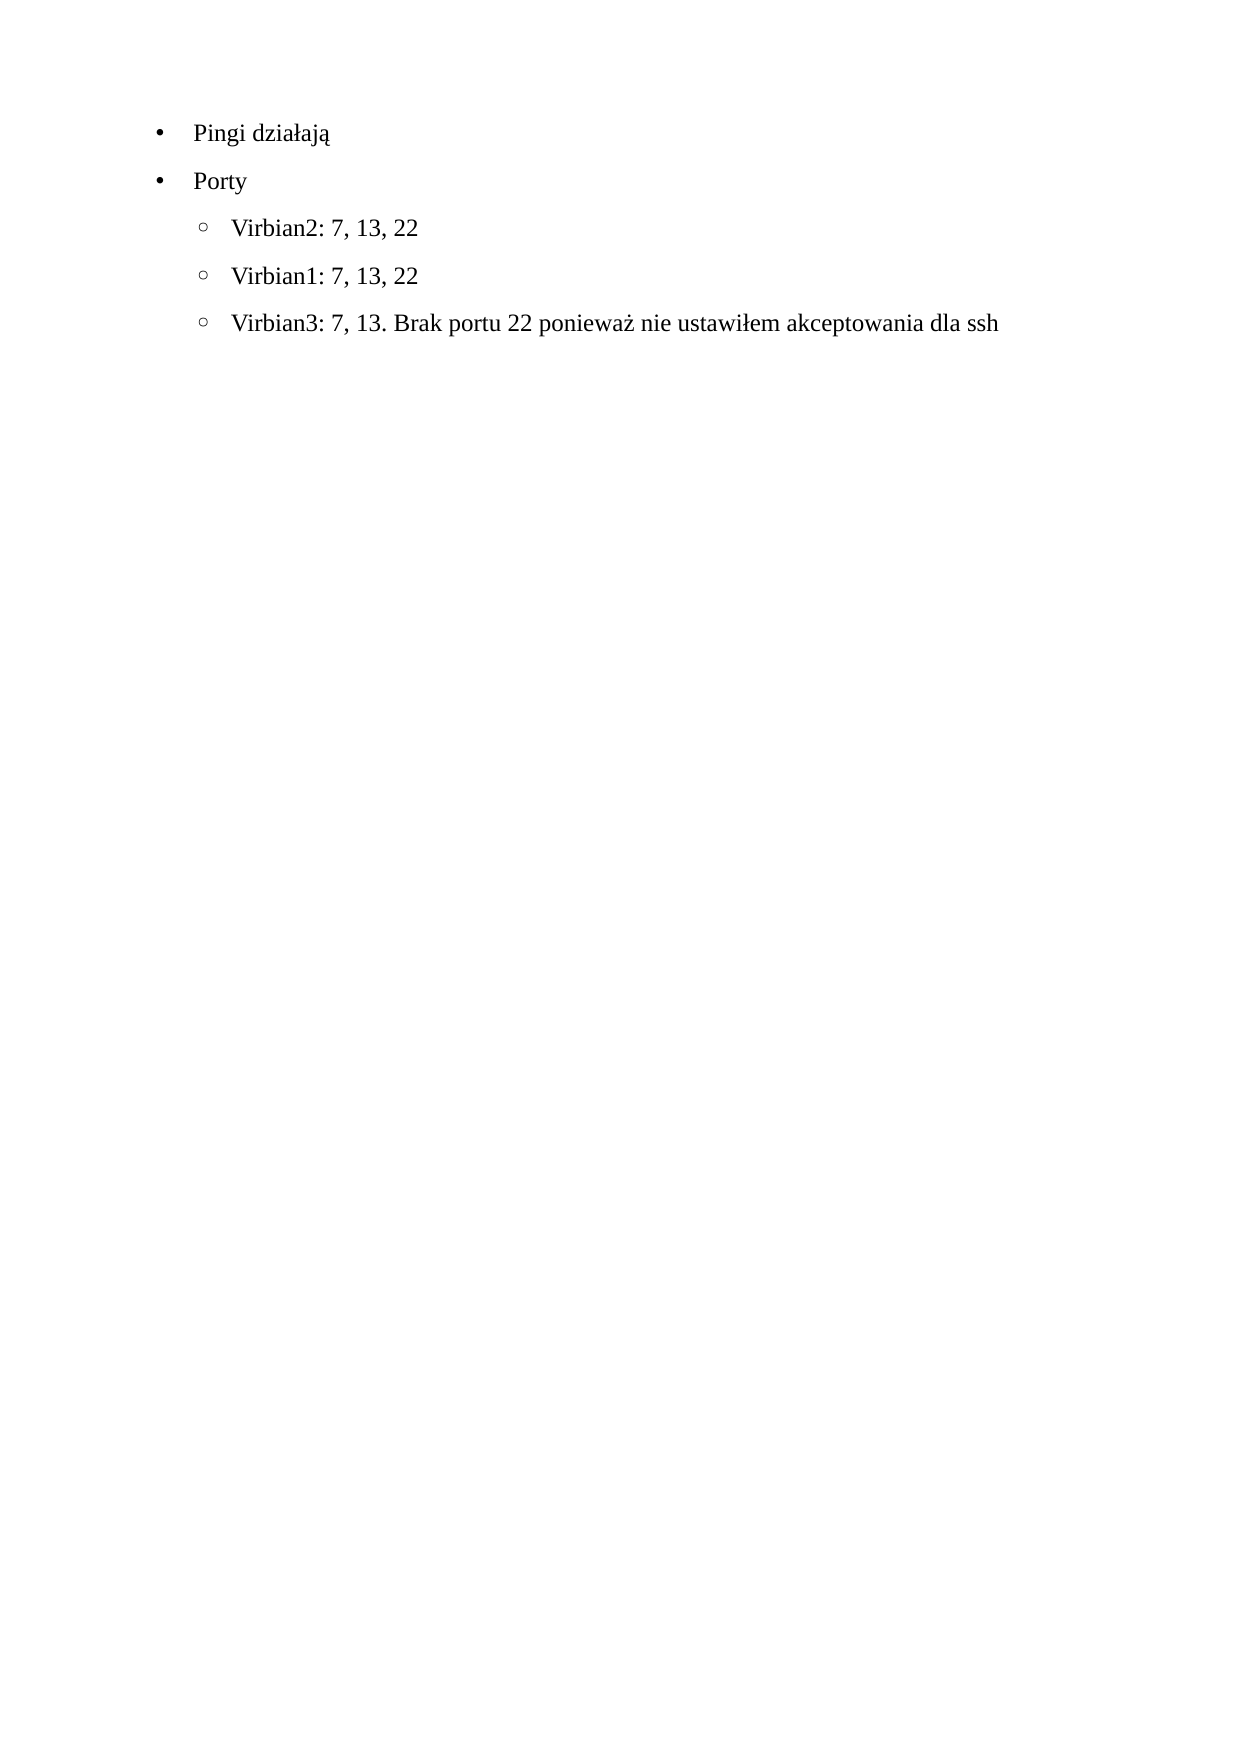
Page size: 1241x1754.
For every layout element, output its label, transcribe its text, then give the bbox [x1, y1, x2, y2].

list Pingi działają [156, 118, 1122, 147]
list Virbian3: 7, 13. Brak portu 22 ponieważ nie ustawiłem akceptowania dla ssh [193, 308, 1122, 370]
list Virbian1: 7, 13, 22 [193, 261, 1122, 290]
list Virbian2: 7, 13, 22 [193, 213, 1122, 242]
list Porty [156, 166, 1122, 194]
